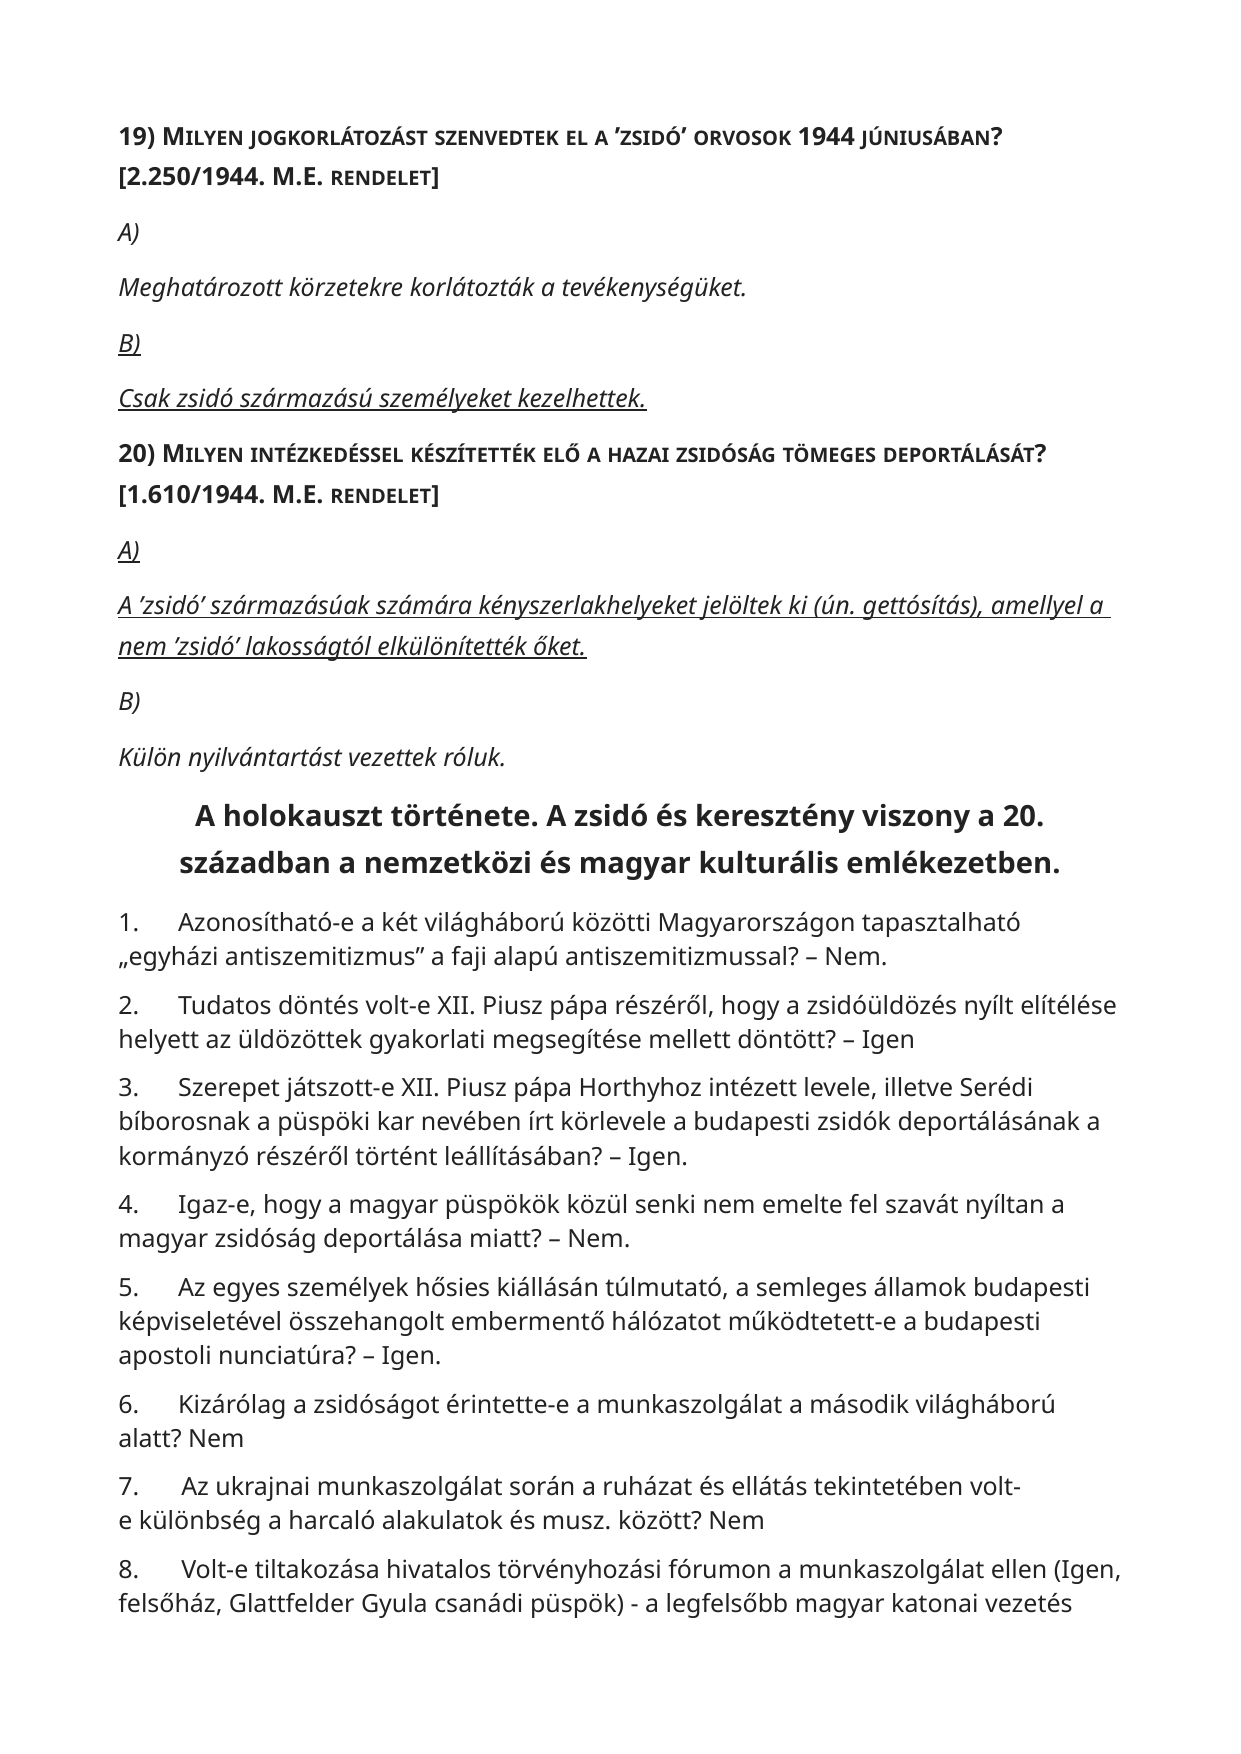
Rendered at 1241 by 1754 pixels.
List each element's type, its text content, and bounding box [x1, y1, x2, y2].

text 6. Kizárólag a zsidóságot érintette-e a munkaszolgálat a második világháború alatt? Nem [118, 1386, 1122, 1454]
text A) [118, 214, 1122, 248]
text A ’zsidó’ származásúak számára kényszerlakhelyeket jelöltek ki (ún. gettósítás), amellyel a nem ’zsidó’ lakosságtól elkülönítették őket. [118, 588, 1122, 663]
text 1. Azonosítható-e a két világháború közötti Magyarországon tapasztalható „egyházi antiszemitizmus” a faji alapú antiszemitizmussal? – Nem. [118, 904, 1122, 973]
text 19) Milyen jogkorlátozást szenvedtek el a ’zsidó’ orvosok 1944 júniusában? [2.250/1944. M.E. rendelet] [118, 118, 1122, 193]
text 5. Az egyes személyek hősies kiállásán túlmutató, a semleges államok budapesti képviseletével összehangolt embermentő hálózatot működtetett-e a budapesti apostoli nunciatúra? – Igen. [118, 1269, 1122, 1372]
text 2. Tudatos döntés volt-e XII. Piusz pápa részéről, hogy a zsidóüldözés nyílt elítélése helyett az üldözöttek gyakorlati megsegítése mellett döntött? – Igen [118, 987, 1122, 1055]
text B) [118, 684, 1122, 718]
text B) [118, 325, 1122, 359]
text A holokauszt története. A zsidó és keresztény viszony a 20. században a nemzetközi és magyar kulturális emlékezetben. [118, 795, 1122, 882]
text 7. Az ukrajnai munkaszolgálat során a ruházat és ellátás tekintetében volt-e különbség a harcaló alakulatok és musz. között? Nem [118, 1469, 1122, 1537]
text Csak zsidó származású személyeket kezelhettek. [118, 381, 1122, 415]
text A) [118, 532, 1122, 566]
text 20) Milyen intézkedéssel készítették elő a hazai zsidóság tömeges deportálását? [1.610/1944. M.E. rendelet] [118, 436, 1122, 511]
text 3. Szerepet játszott-e XII. Piusz pápa Horthyhoz intézett levele, illetve Serédi bíborosnak a püspöki kar nevében írt körlevele a budapesti zsidók deportálásának a kormányzó részéről történt leállításában? – Igen. [118, 1070, 1122, 1172]
text 4. Igaz-e, hogy a magyar püspökök közül senki nem emelte fel szavát nyíltan a magyar zsidóság deportálása miatt? – Nem. [118, 1187, 1122, 1255]
text 8. Volt-e tiltakozása hivatalos törvényhozási fórumon a munkaszolgálat ellen (Igen, felsőház, Glattfelder Gyula csanádi püspök) - a legfelsőbb magyar katonai vezetés [118, 1552, 1122, 1620]
text Meghatározott körzetekre korlátozták a tevékenységüket. [118, 270, 1122, 304]
text Külön nyilvántartást vezettek róluk. [118, 739, 1122, 773]
